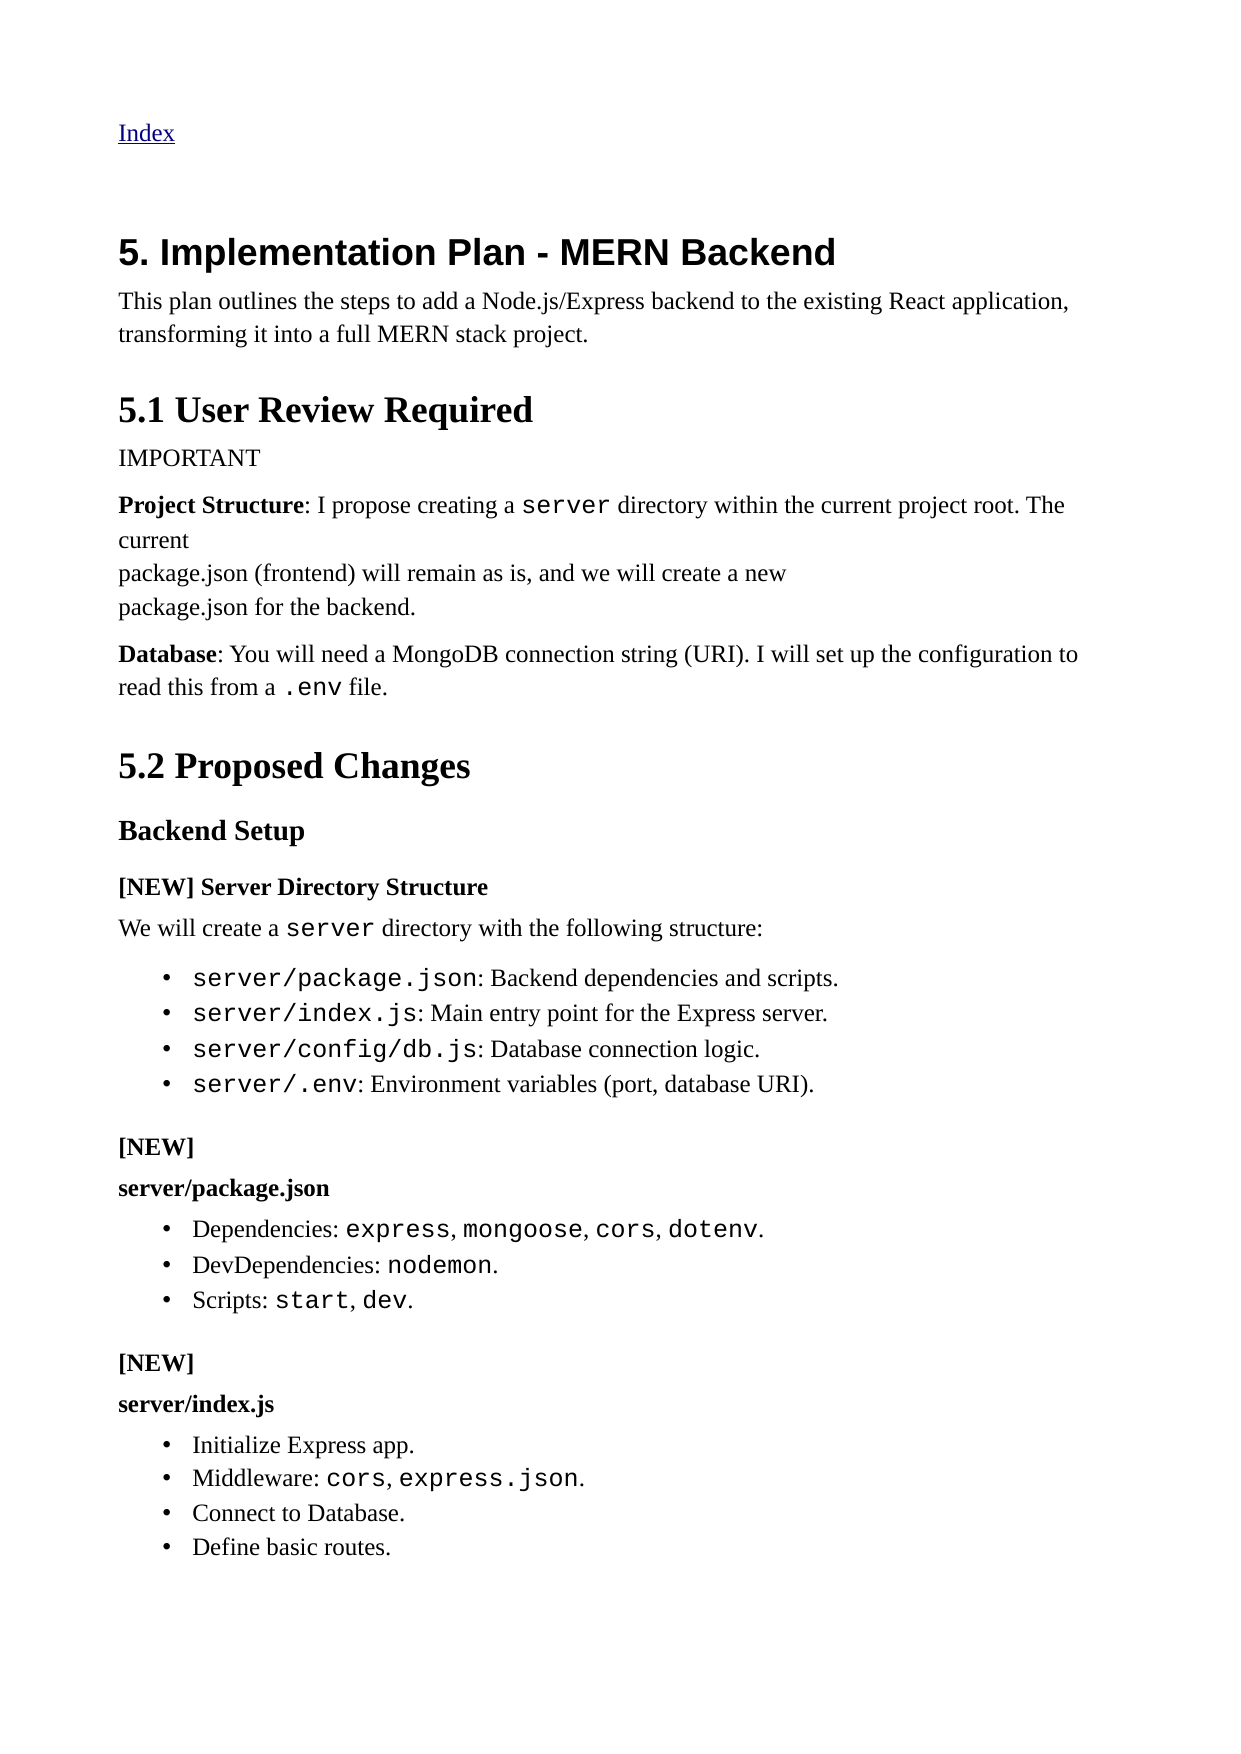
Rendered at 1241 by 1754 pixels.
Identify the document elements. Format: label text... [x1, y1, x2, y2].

list Dependencies: express, mongoose, cors, dotenv. [162, 1214, 1122, 1245]
list Middleware: cors, express.json. [162, 1463, 1122, 1494]
text IMPORTANT [118, 443, 1122, 472]
list Connect to Database. [162, 1498, 1122, 1527]
subtitle [NEW] Server Directory Structure [118, 872, 1122, 901]
subtitle 5.2 Proposed Changes [118, 743, 1122, 786]
subtitle server/package.json [118, 1173, 1122, 1202]
text Project Structure: I propose creating a server directory within the current project root. The current [118, 490, 1122, 554]
list DevDependencies: nodemon. [162, 1250, 1122, 1281]
text Database: You will need a MongoDB connection string (URI). I will set up the configuration to read this from a .env file. [118, 639, 1122, 703]
text This plan outlines the steps to add a Node.js/Express backend to the existing React application, transforming it into a full MERN stack project. [118, 286, 1122, 347]
subtitle server/index.js [118, 1389, 1122, 1418]
list server/config/db.js: Database connection logic. [162, 1034, 1122, 1065]
list Initialize Express app. [162, 1430, 1122, 1459]
text We will create a server directory with the following structure: [118, 913, 1122, 944]
subtitle [NEW] [118, 1348, 1122, 1376]
subtitle 5. Implementation Plan - MERN Backend [118, 230, 1122, 273]
list Define basic routes. [162, 1532, 1122, 1560]
list server/index.js: Main entry point for the Express server. [162, 998, 1122, 1029]
subtitle 5.1 User Review Required [118, 387, 1122, 430]
text package.json for the backend. [118, 592, 1122, 620]
list server/.env: Environment variables (port, database URI). [162, 1069, 1122, 1100]
list Scripts: start, dev. [162, 1285, 1122, 1316]
text package.json (frontend) will remain as is, and we will create a new [118, 558, 1122, 587]
subtitle [NEW] [118, 1132, 1122, 1161]
subtitle Backend Setup [118, 813, 1122, 847]
list server/package.json: Backend dependencies and scripts. [162, 963, 1122, 994]
